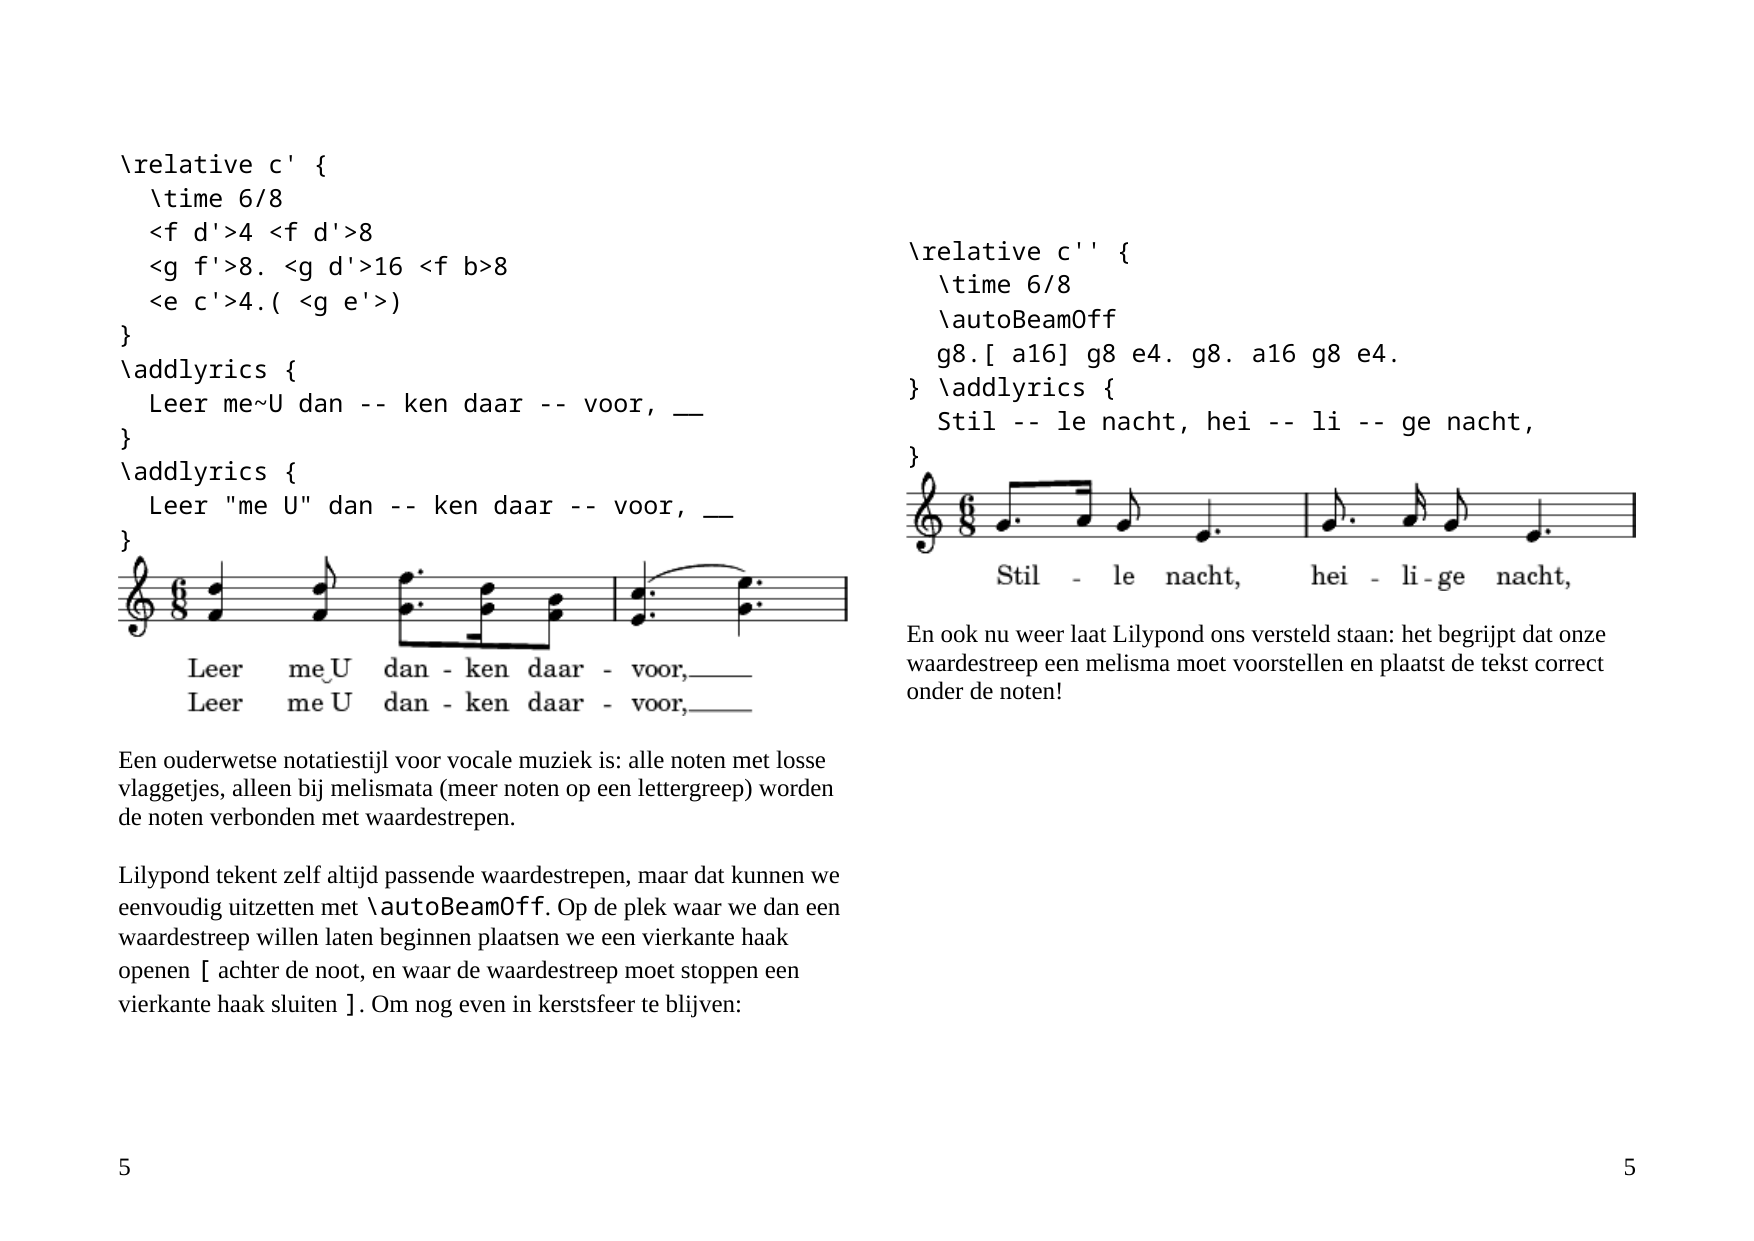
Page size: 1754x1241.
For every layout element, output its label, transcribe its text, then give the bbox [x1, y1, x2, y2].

text } [118, 317, 847, 351]
text } [118, 419, 847, 453]
text \addlyrics { [118, 351, 847, 385]
text \time 6/8 [118, 181, 847, 215]
text Een ouderwetse notatiestijl voor vocale muziek is: alle noten met losse vlaggetjes, alleen bij melismata (meer noten op een lettergreep) worden de noten verbonden met waardestrepen. [118, 745, 847, 831]
text \relative c'' { [906, 233, 1636, 267]
text En ook nu weer laat Lilypond ons versteld staan: het begrijpt dat onze waardestreep een melisma moet voorstellen en plaatst de tekst correct onder de noten! [906, 619, 1636, 705]
text \autoBeamOff [906, 301, 1636, 335]
text } [906, 437, 1636, 471]
text Leer "me U" dan -- ken daar -- voor, __ [118, 487, 847, 522]
text <f d'>4 <f d'>8 [118, 215, 847, 249]
text Stil -- le nacht, hei -- li -- ge nacht, [906, 403, 1636, 437]
text g8.[ a16] g8 e4. g8. a16 g8 e4. [906, 335, 1636, 369]
text Leer me~U dan -- ken daar -- voor, __ [118, 385, 847, 419]
picture [906, 471, 1636, 591]
text } \addlyrics { [906, 369, 1636, 403]
text } [118, 522, 847, 555]
text \time 6/8 [906, 267, 1636, 301]
text \addlyrics { [118, 453, 847, 487]
text Lilypond tekent zelf altijd passende waardestrepen, maar dat kunnen we eenvoudig uitzetten met \autoBeamOff. Op de plek waar we dan een waardestreep willen laten beginnen plaatsen we een vierkante haak openen [ achter de noot, en waar de waardestreep moet stoppen een vierkante haak sluiten ]. Om nog even in kerstsfeer te blijven: [118, 860, 847, 1048]
text <g f'>8. <g d'>16 <f b>8 [118, 249, 847, 283]
text <e c'>4.( <g e'>) [118, 283, 847, 317]
text \relative c' { [118, 147, 847, 181]
picture [118, 555, 848, 716]
